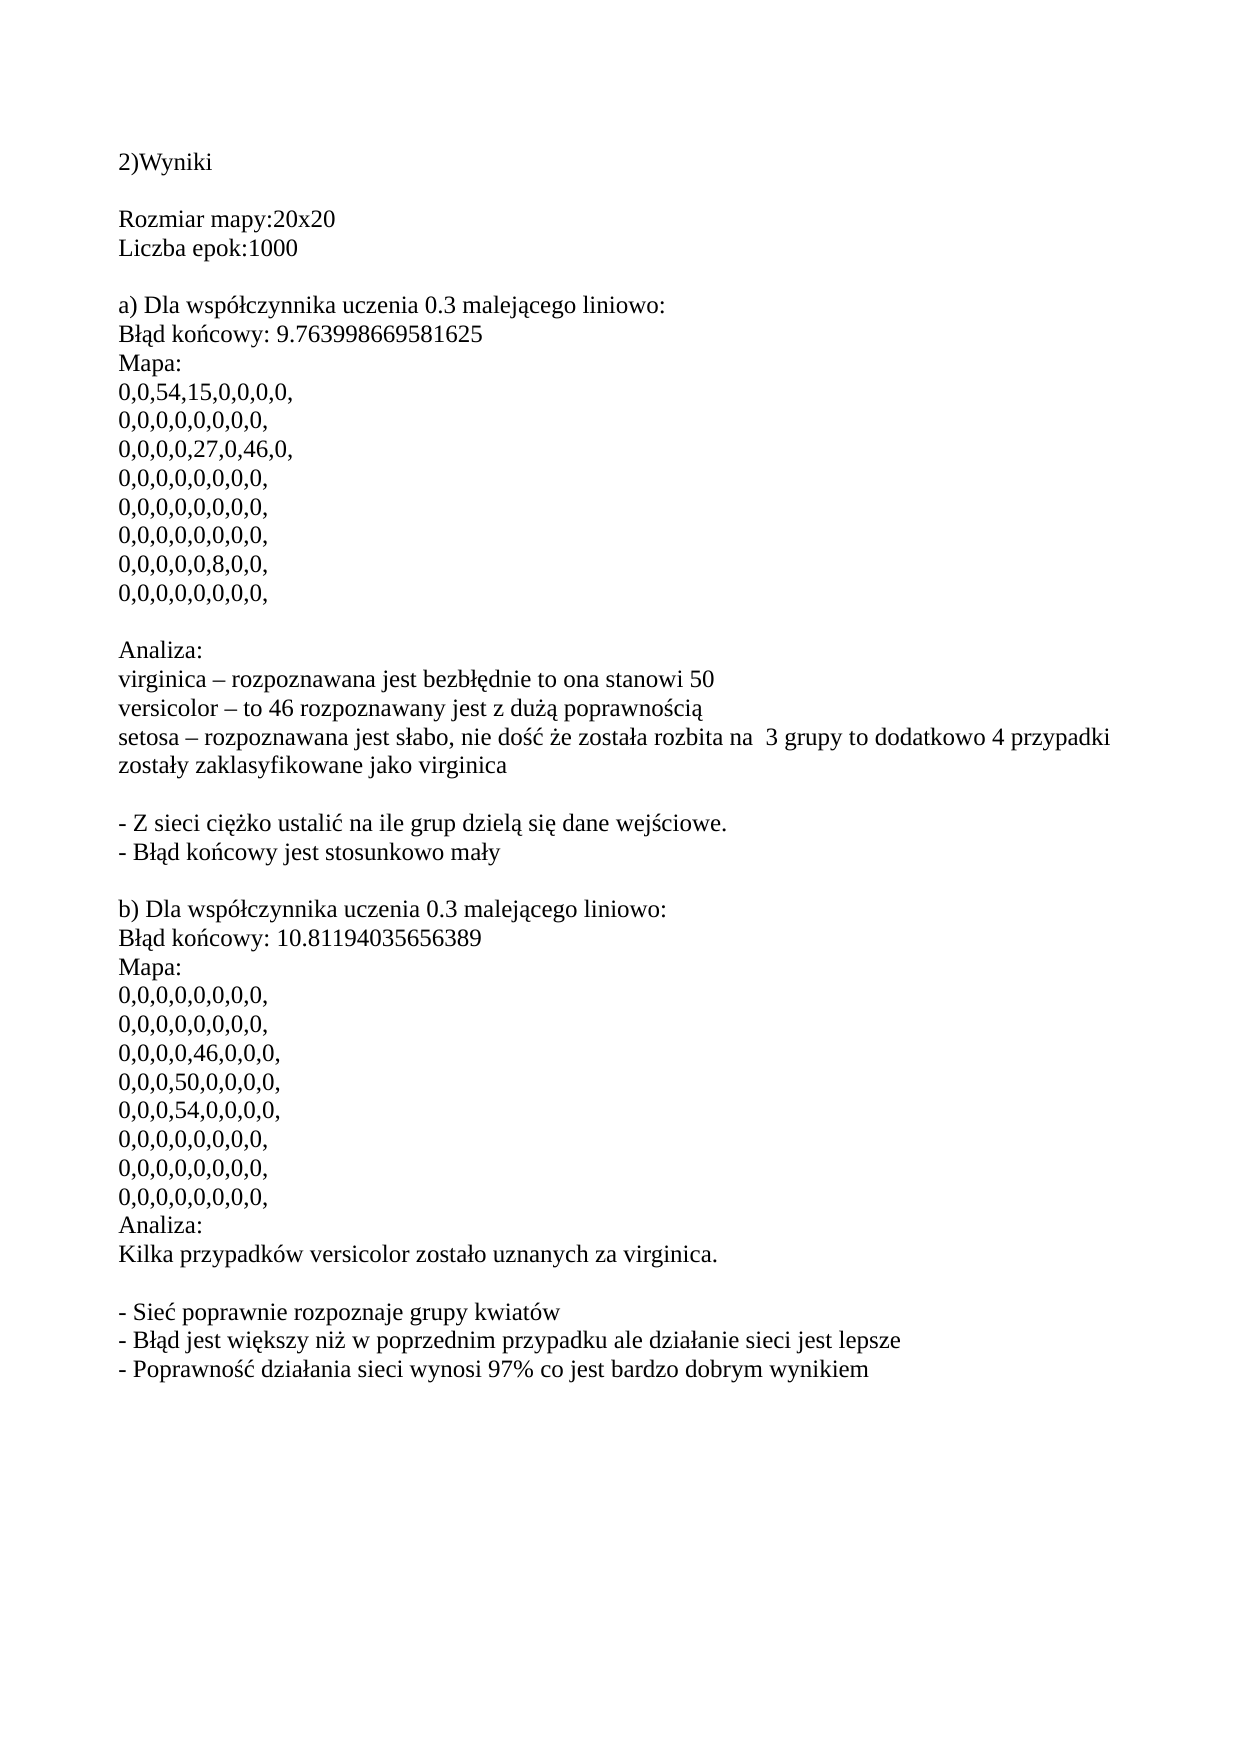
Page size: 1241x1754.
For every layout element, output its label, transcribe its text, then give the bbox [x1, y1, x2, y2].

text 0,0,0,0,0,0,0,0, [118, 1009, 1122, 1038]
text - Z sieci ciężko ustalić na ile grup dzielą się dane wejściowe. [118, 808, 1122, 837]
text a) Dla współczynnika uczenia 0.3 malejącego liniowo: [118, 291, 1122, 319]
text Mapa: [118, 952, 1122, 981]
text 0,0,0,0,0,0,0,0, [118, 1182, 1122, 1211]
text Liczba epok:1000 [118, 233, 1122, 262]
text 0,0,0,0,0,0,0,0, [118, 406, 1122, 434]
text - Błąd końcowy jest stosunkowo mały [118, 837, 1122, 866]
text 0,0,0,0,0,0,0,0, [118, 1153, 1122, 1182]
text Kilka przypadków versicolor zostało uznanych za virginica. [118, 1239, 1122, 1268]
text 0,0,0,0,0,8,0,0, [118, 549, 1122, 578]
text 0,0,0,0,46,0,0,0, [118, 1038, 1122, 1067]
text 2)Wyniki [118, 147, 1122, 176]
text 0,0,0,0,27,0,46,0, [118, 434, 1122, 463]
text virginica – rozpoznawana jest bezbłędnie to ona stanowi 50 [118, 664, 1122, 693]
text 0,0,0,0,0,0,0,0, [118, 981, 1122, 1009]
text Błąd końcowy: 10.81194035656389 [118, 923, 1122, 952]
text 0,0,0,0,0,0,0,0, [118, 492, 1122, 521]
text Rozmiar mapy:20x20 [118, 204, 1122, 233]
text - Błąd jest większy niż w poprzednim przypadku ale działanie sieci jest lepsze [118, 1326, 1122, 1354]
text 0,0,0,0,0,0,0,0, [118, 578, 1122, 607]
text setosa – rozpoznawana jest słabo, nie dość że została rozbita na 3 grupy to dodatkowo 4 przypadki zostały zaklasyfikowane jako virginica [118, 722, 1122, 779]
text 0,0,0,54,0,0,0,0, [118, 1096, 1122, 1124]
text versicolor – to 46 rozpoznawany jest z dużą poprawnością [118, 693, 1122, 722]
text - Poprawność działania sieci wynosi 97% co jest bardzo dobrym wynikiem [118, 1354, 1122, 1383]
text Błąd końcowy: 9.763998669581625 [118, 319, 1122, 348]
text Analiza: [118, 636, 1122, 664]
text Mapa: [118, 348, 1122, 377]
text b) Dla współczynnika uczenia 0.3 malejącego liniowo: [118, 894, 1122, 923]
text - Sieć poprawnie rozpoznaje grupy kwiatów [118, 1297, 1122, 1326]
text 0,0,0,0,0,0,0,0, [118, 1124, 1122, 1153]
text 0,0,0,0,0,0,0,0, [118, 521, 1122, 549]
text 0,0,0,0,0,0,0,0, [118, 463, 1122, 492]
text 0,0,54,15,0,0,0,0, [118, 377, 1122, 406]
text 0,0,0,50,0,0,0,0, [118, 1067, 1122, 1096]
text Analiza: [118, 1211, 1122, 1239]
